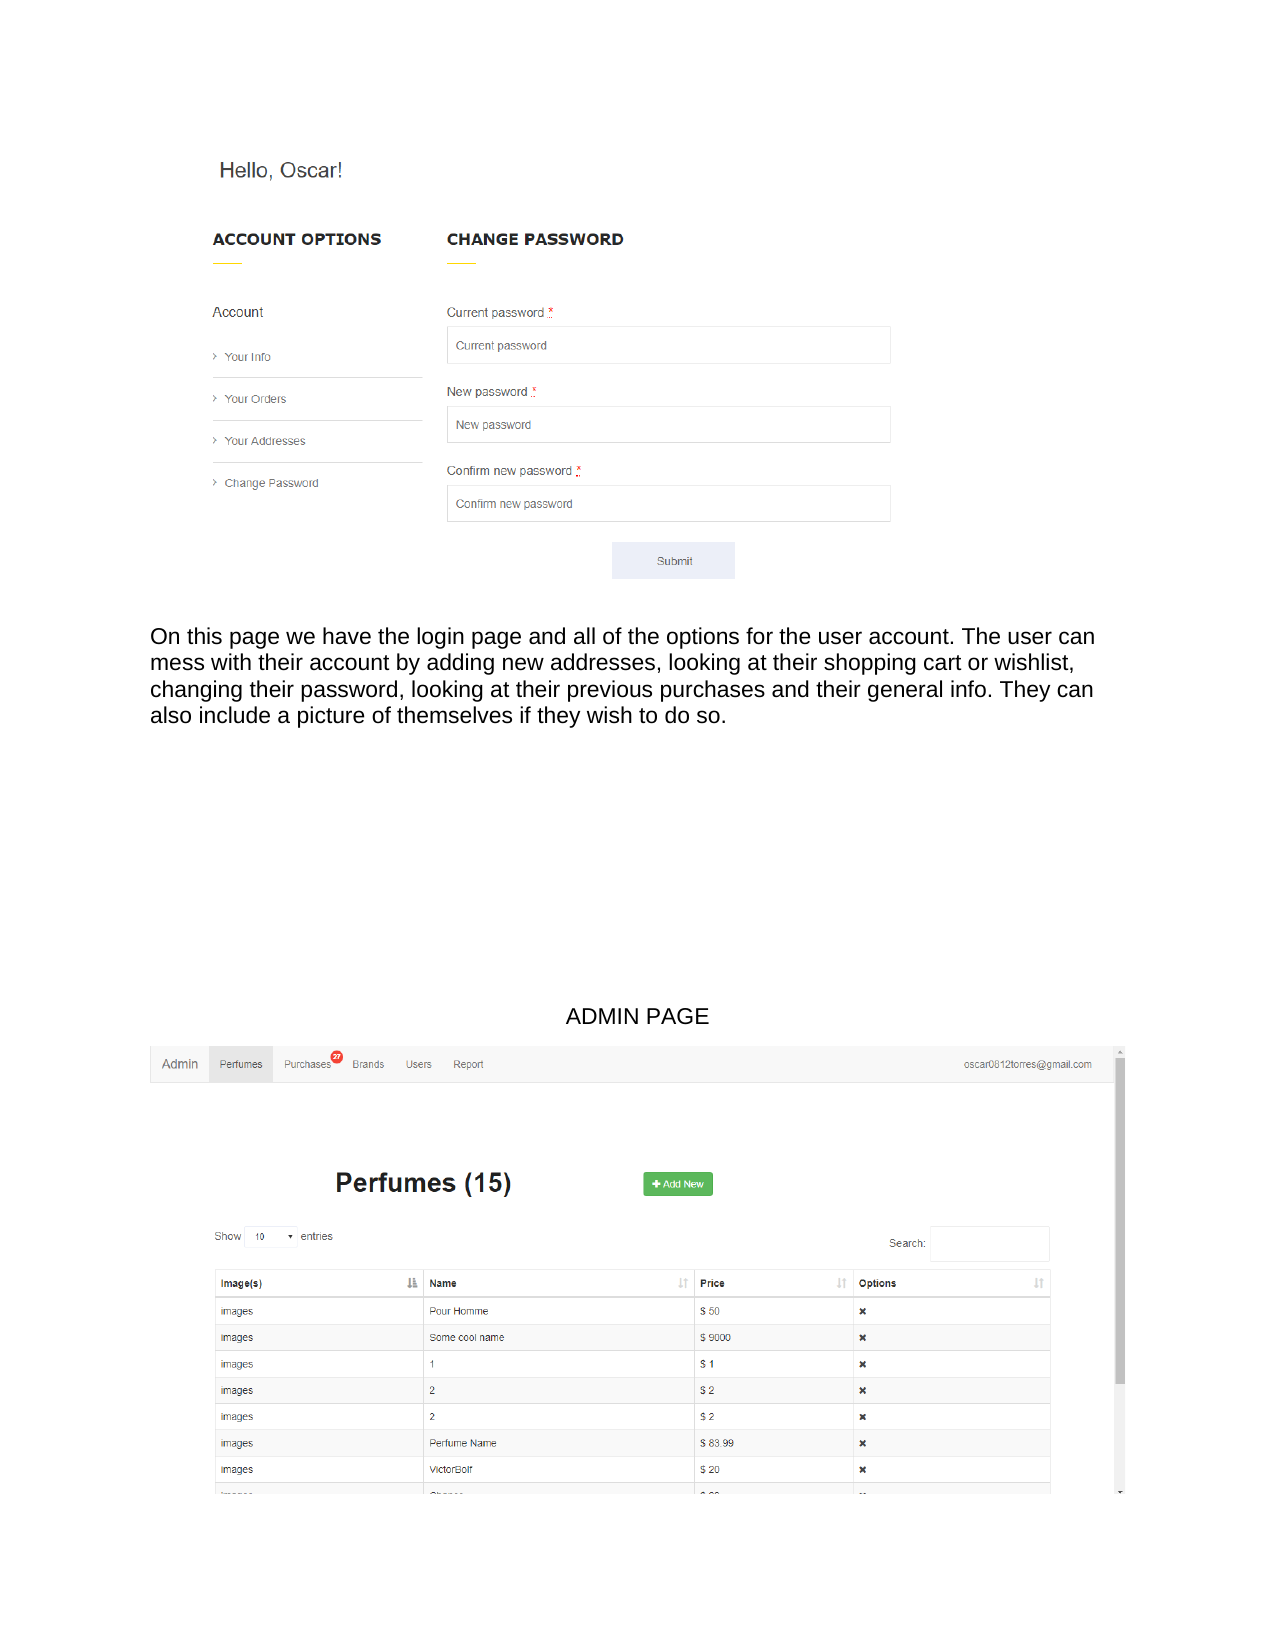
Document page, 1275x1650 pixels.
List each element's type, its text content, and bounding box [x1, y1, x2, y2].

picture [150, 1046, 1125, 1494]
text On this page we have the login page and all of the options for the user account. The user can mess with their account by adding new addresses, looking at their shopping cart or wishlist, changing their password, looking at their previous purchases and their general info. They can also include a picture of themselves if they wish to do so. [150, 623, 1125, 728]
picture [150, 150, 1125, 607]
text ADMIN PAGE [150, 1003, 1125, 1029]
